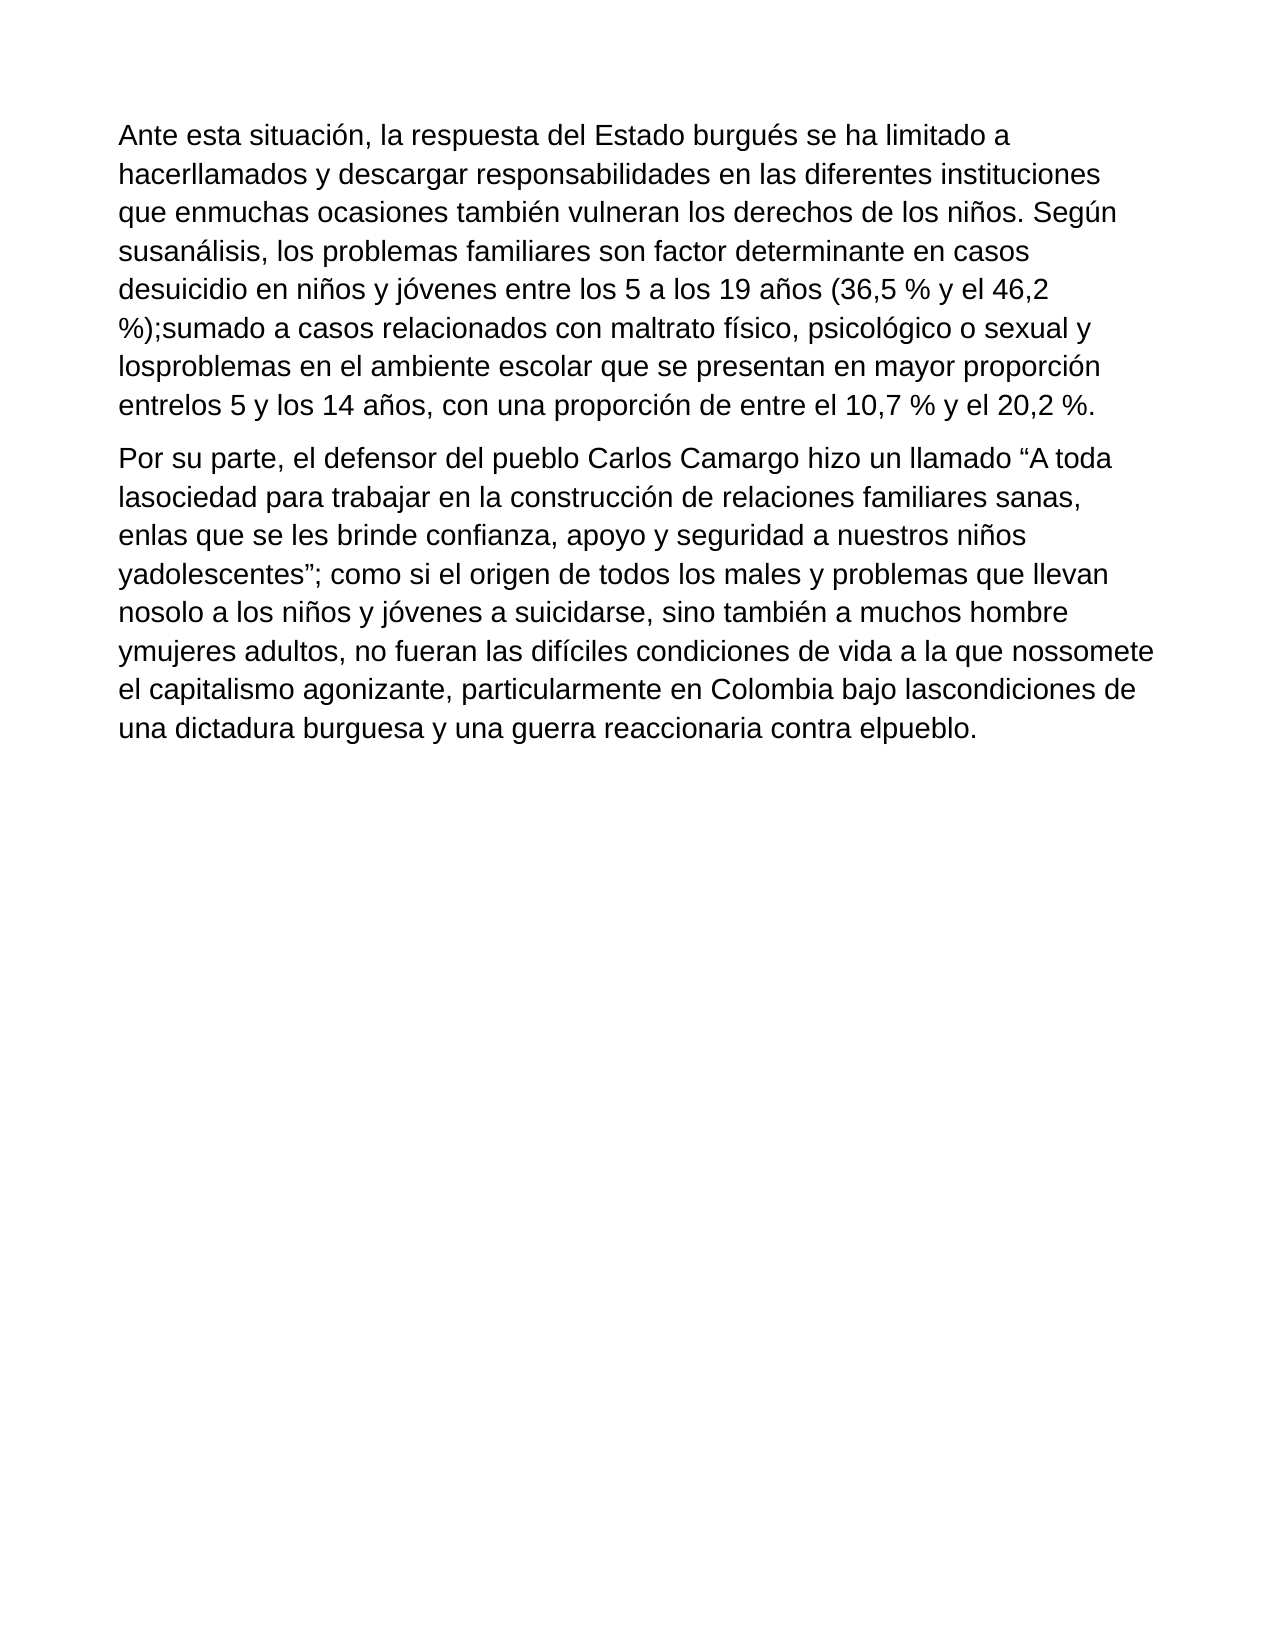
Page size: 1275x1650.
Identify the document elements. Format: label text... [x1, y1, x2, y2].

text Por su parte, el defensor del pueblo Carlos Camargo hizo un llamado “A toda lasociedad para trabajar en la construcción de relaciones familiares sanas, enlas que se les brinde confianza, apoyo y seguridad a nuestros niños yadolescentes”; como si el origen de todos los males y problemas que llevan nosolo a los niños y jóvenes a suicidarse, sino también a muchos hombre ymujeres adultos, no fueran las difíciles condiciones de vida a la que nossomete el capitalismo agonizante, particularmente en Colombia bajo lascondiciones de una dictadura burguesa y una guerra reaccionaria contra elpueblo. [118, 441, 1157, 744]
text Ante esta situación, la respuesta del Estado burgués se ha limitado a hacerllamados y descargar responsabilidades en las diferentes instituciones que enmuchas ocasiones también vulneran los derechos de los niños. Según susanálisis, los problemas familiares son factor determinante en casos desuicidio en niños y jóvenes entre los 5 a los 19 años (36,5 % y el 46,2 %);sumado a casos relacionados con maltrato físico, psicológico o sexual y losproblemas en el ambiente escolar que se presentan en mayor proporción entrelos 5 y los 14 años, con una proporción de entre el 10,7 % y el 20,2 %. [118, 118, 1157, 421]
